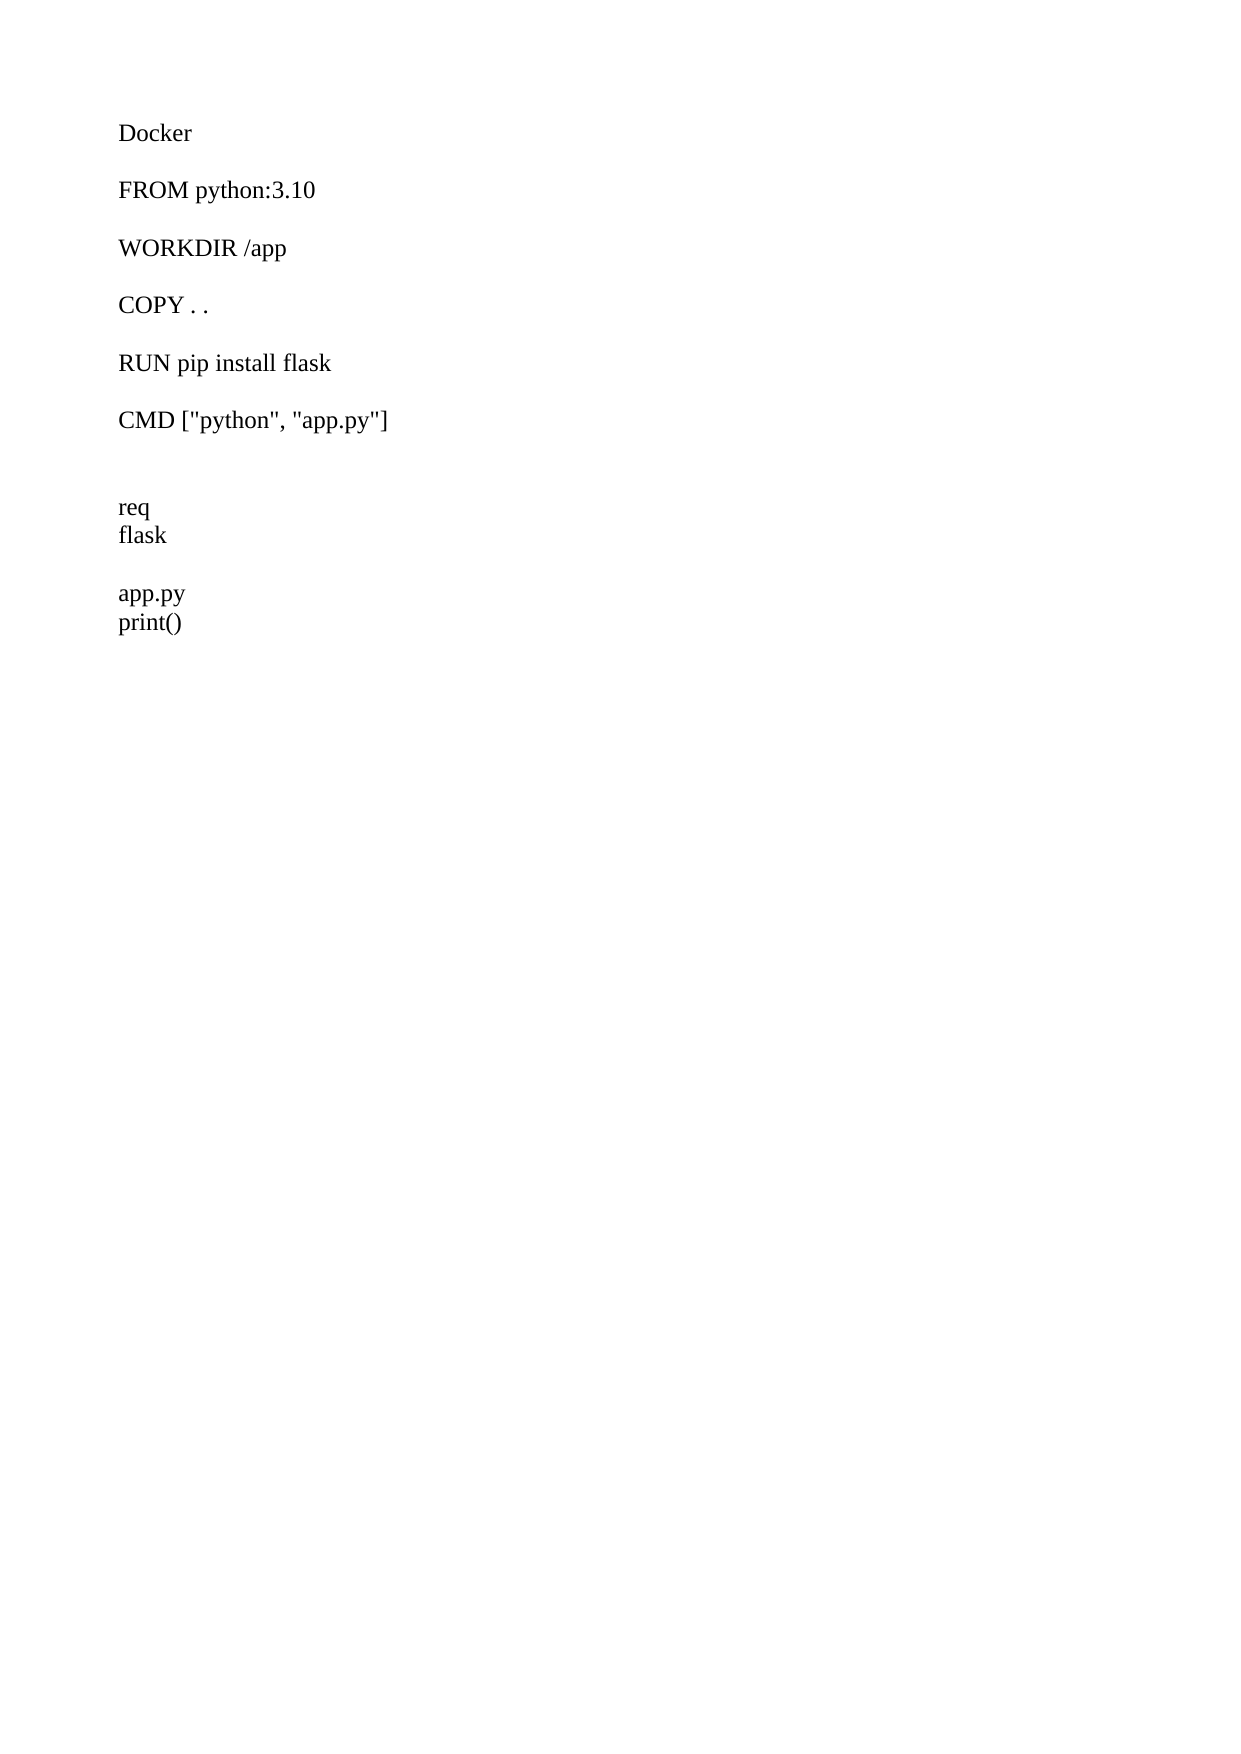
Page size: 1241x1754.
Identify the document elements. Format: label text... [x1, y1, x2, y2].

text WORKDIR /app [118, 233, 1122, 262]
text app.py [118, 578, 1122, 607]
text COPY . . [118, 291, 1122, 319]
text CMD ["python", "app.py"] [118, 406, 1122, 434]
text print() [118, 607, 1122, 636]
text Docker [118, 118, 1122, 147]
text RUN pip install flask [118, 348, 1122, 377]
text FROM python:3.10 [118, 176, 1122, 204]
text flask [118, 521, 1122, 549]
text req [118, 492, 1122, 521]
